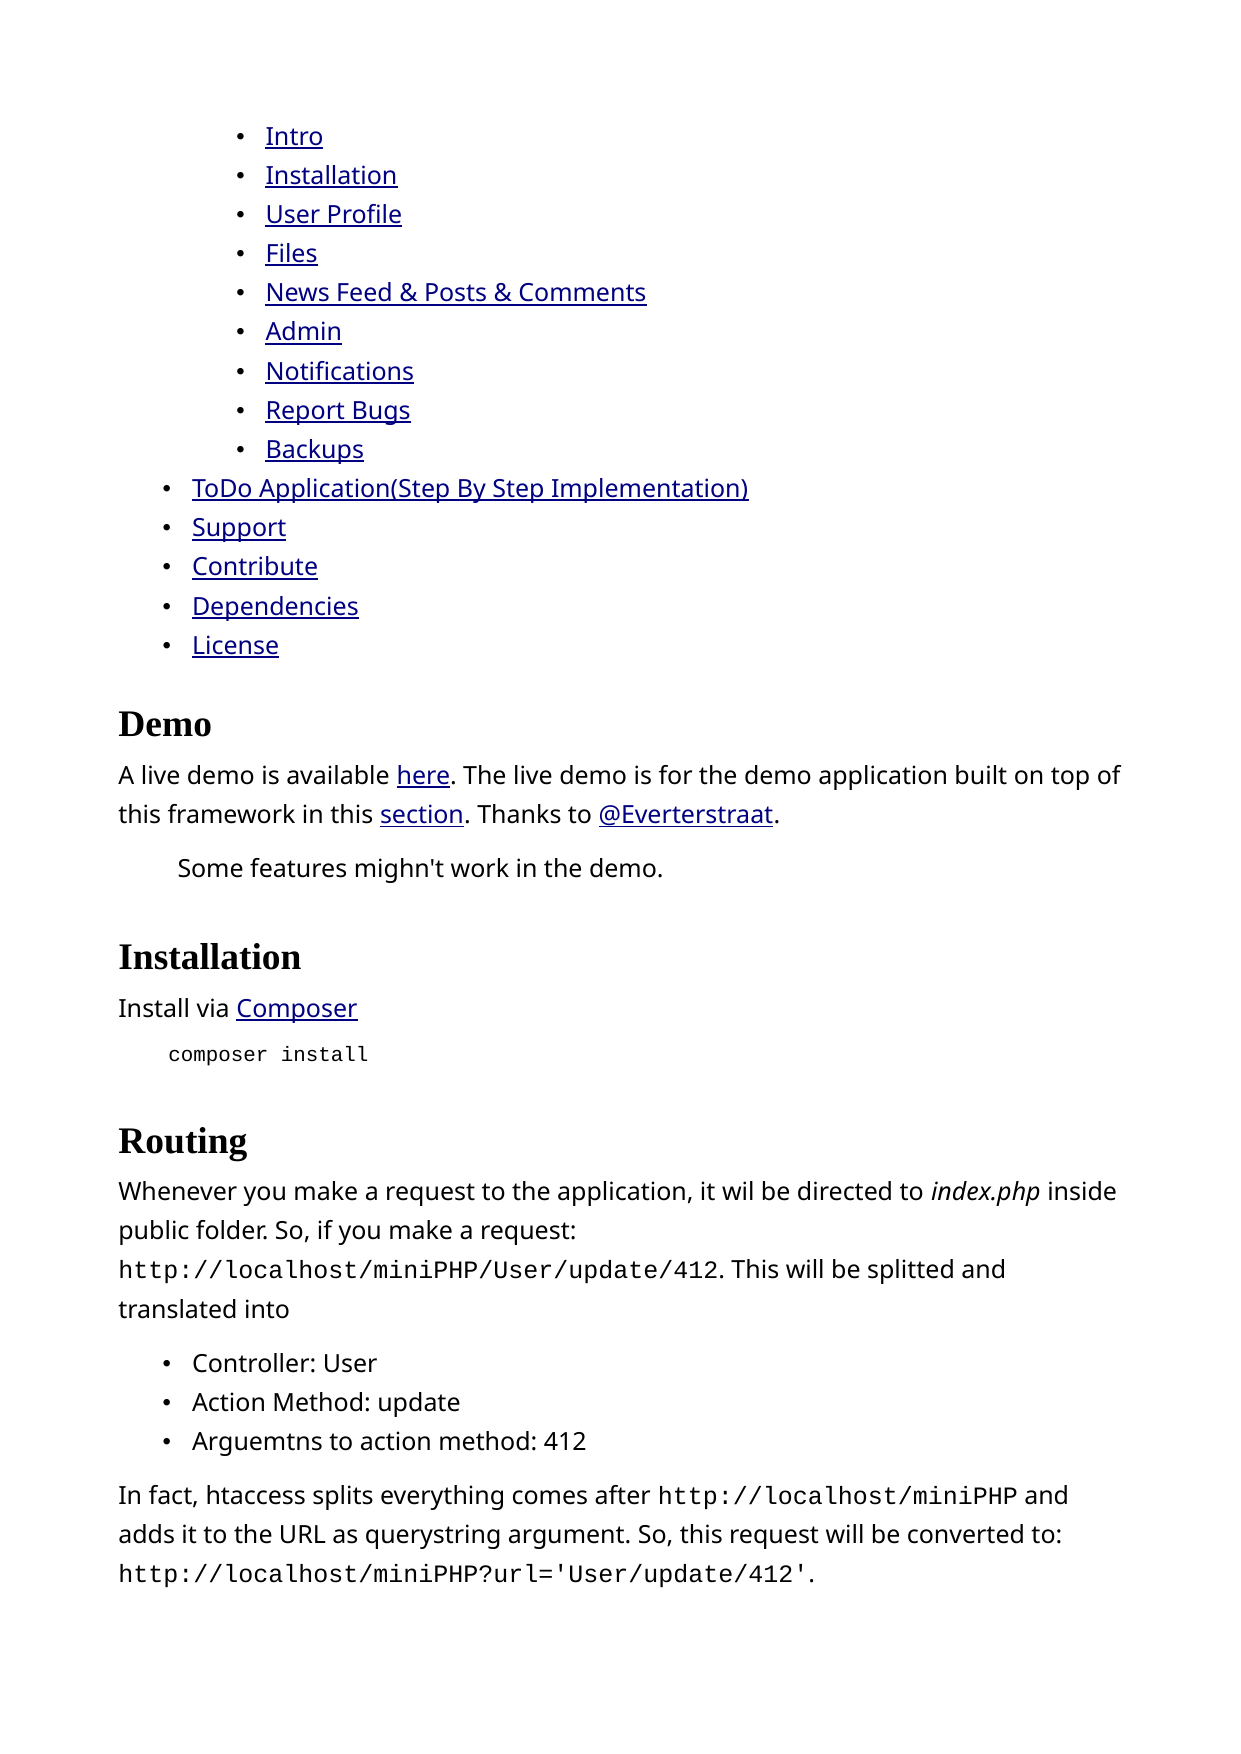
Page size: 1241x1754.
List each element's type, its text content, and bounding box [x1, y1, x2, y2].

list Notifications [236, 353, 1122, 387]
list License [162, 627, 1122, 661]
list Installation [236, 157, 1122, 191]
text Whenever you make a request to the application, it wil be directed to index.php inside public folder. So, if you make a request: http://localhost/miniPHP/User/update/412. This will be splitted and translated into [118, 1174, 1122, 1326]
subtitle Installation [118, 935, 1122, 978]
list Report Bugs [236, 392, 1122, 426]
list Contribute [162, 549, 1122, 583]
list Dependencies [162, 588, 1122, 622]
list User Profile [236, 196, 1122, 231]
list ToDo Application(Step By Step Implementation) [162, 471, 1122, 505]
list Action Method: update [162, 1384, 1122, 1418]
list Admin [236, 314, 1122, 348]
subtitle Routing [118, 1118, 1122, 1161]
list News Feed & Posts & Comments [236, 275, 1122, 309]
text Install via Composer [118, 990, 1122, 1024]
text In fact, htaccess splits everything comes after http://localhost/miniPHP and adds it to the URL as querystring argument. So, this request will be converted to: http://localhost/miniPHP?url='User/update/412'. [118, 1477, 1122, 1590]
list Backups [236, 431, 1122, 466]
list Arguemtns to action method: 412 [162, 1423, 1122, 1458]
text Some features mighn't work in the demo. [177, 850, 1063, 884]
list Support [162, 510, 1122, 544]
text composer install [118, 1044, 1122, 1068]
text A live demo is available here. The live demo is for the demo application built on top of this framework in this section. Thanks to @Everterstraat. [118, 757, 1122, 831]
list Controller: User [162, 1345, 1122, 1379]
list Intro [236, 118, 1122, 152]
list Files [236, 236, 1122, 270]
subtitle Demo [118, 702, 1122, 745]
